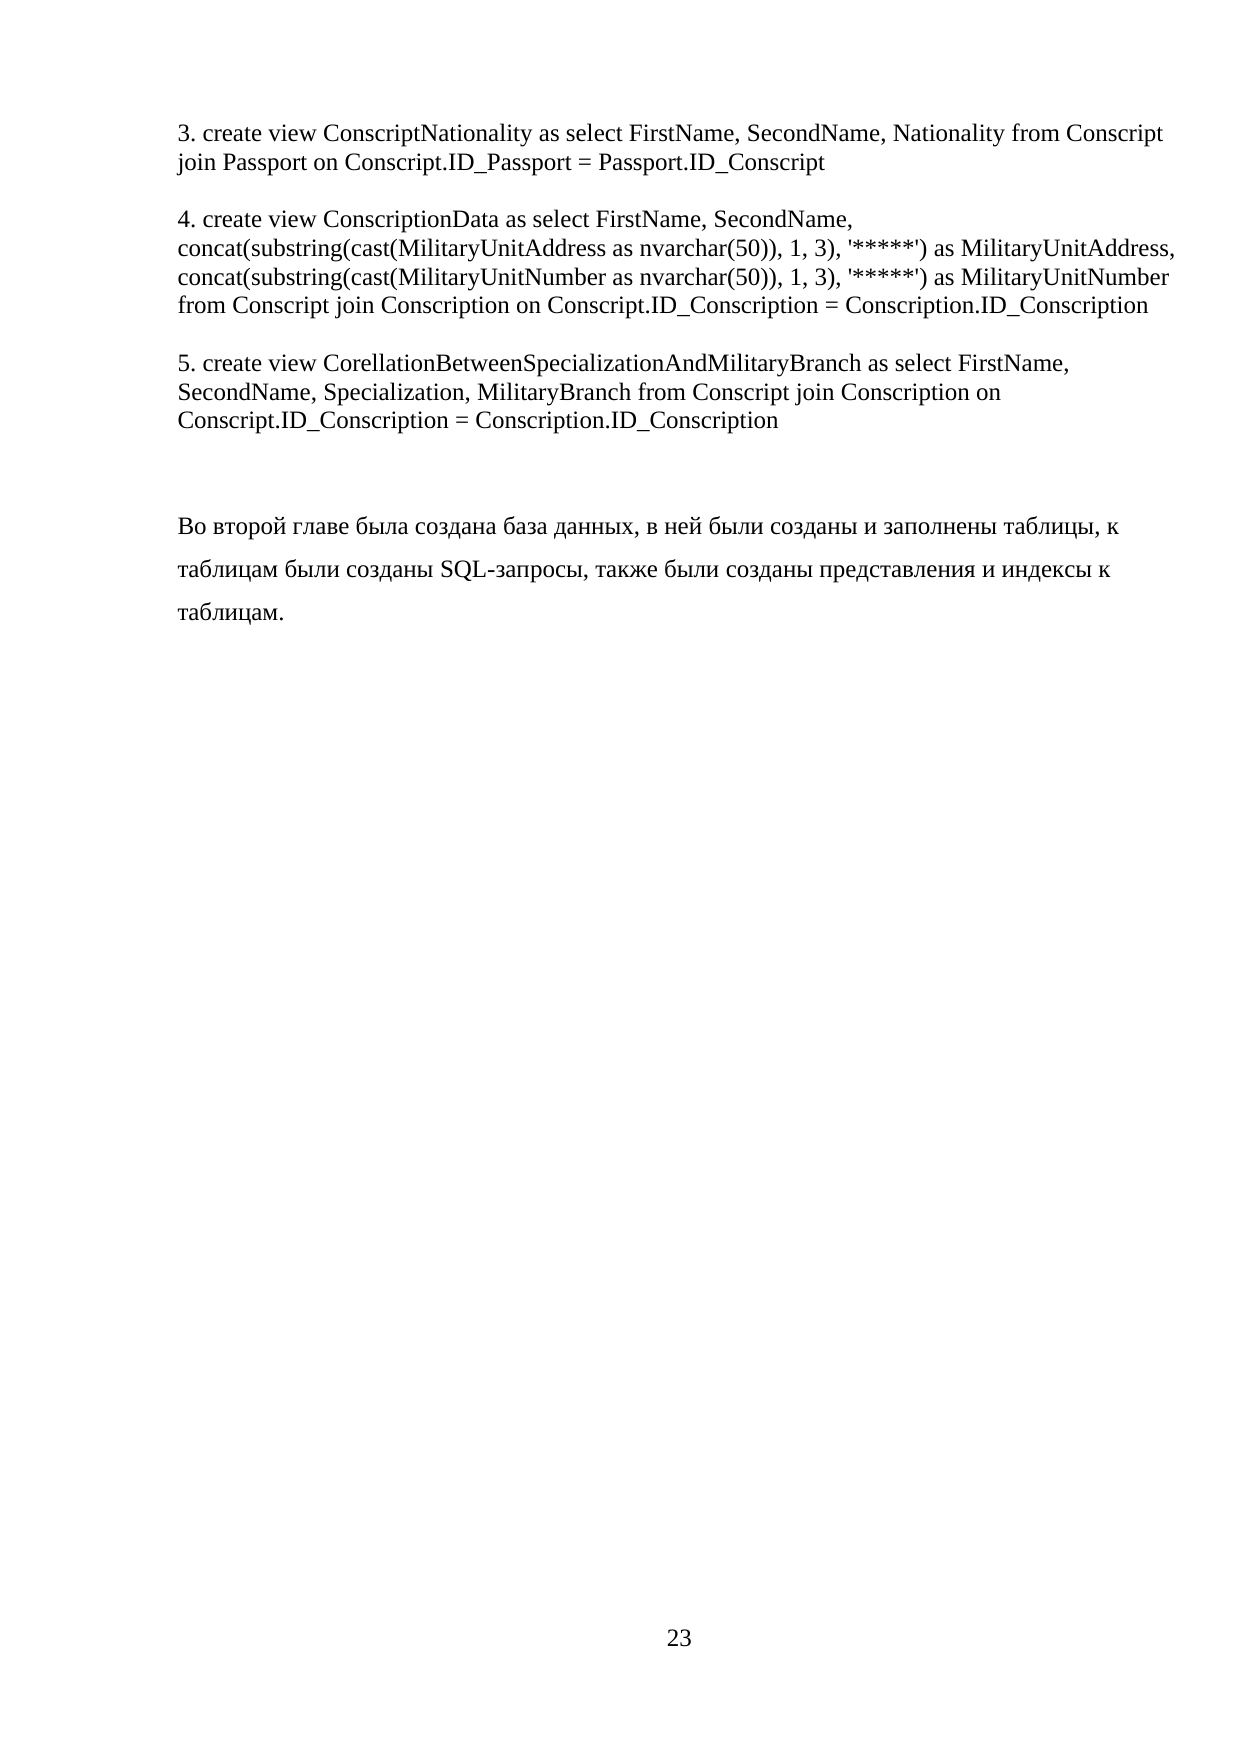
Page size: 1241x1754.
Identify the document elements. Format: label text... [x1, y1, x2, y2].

text 3. create view ConscriptNationality as select FirstName, SecondName, Nationality from Conscript join Passport on Conscript.ID_Passport = Passport.ID_Conscript [177, 118, 1181, 176]
text 5. create view CorellationBetweenSpecializationAndMilitaryBranch as select FirstName, SecondName, Specialization, MilitaryBranch from Conscript join Conscription on Conscript.ID_Conscription = Conscription.ID_Conscription [177, 348, 1181, 434]
text Во второй главе была создана база данных, в ней были созданы и заполнены таблицы, к таблицам были созданы SQL-запросы, также были созданы представления и индексы к таблицам. [177, 511, 1181, 626]
text 4. create view ConscriptionData as select FirstName, SecondName, concat(substring(cast(MilitaryUnitAddress as nvarchar(50)), 1, 3), '*****') as MilitaryUnitAddress, concat(substring(cast(MilitaryUnitNumber as nvarchar(50)), 1, 3), '*****') as MilitaryUnitNumber from Conscript join Conscription on Conscript.ID_Conscription = Conscription.ID_Conscription [177, 204, 1181, 319]
